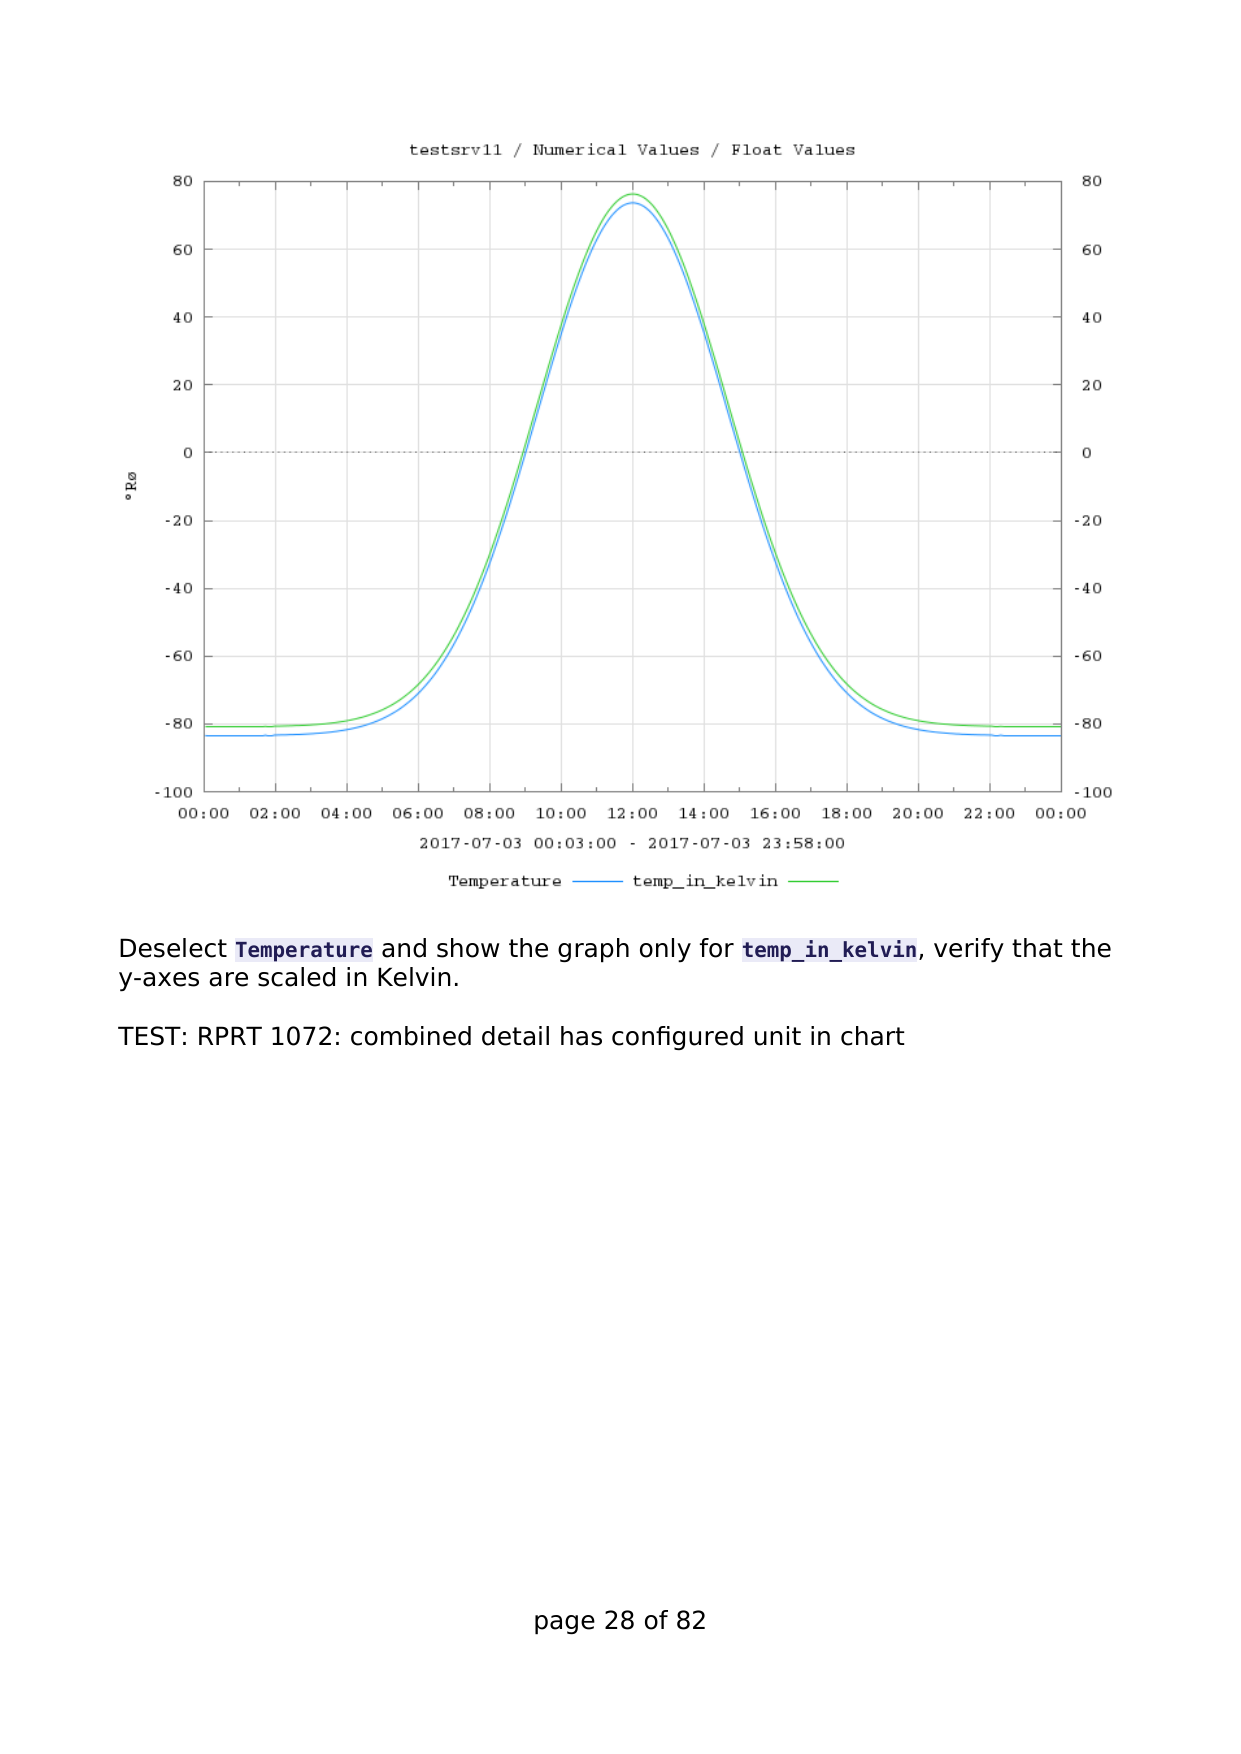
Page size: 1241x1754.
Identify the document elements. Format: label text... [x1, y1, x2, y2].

text Deselect Temperature and show the graph only for temp_in_kelvin, verify that the y-axes are scaled in Kelvin. [118, 934, 1122, 993]
picture [118, 130, 1122, 894]
text TEST: RPRT 1072: combined detail has configured unit in chart [118, 1022, 1122, 1051]
